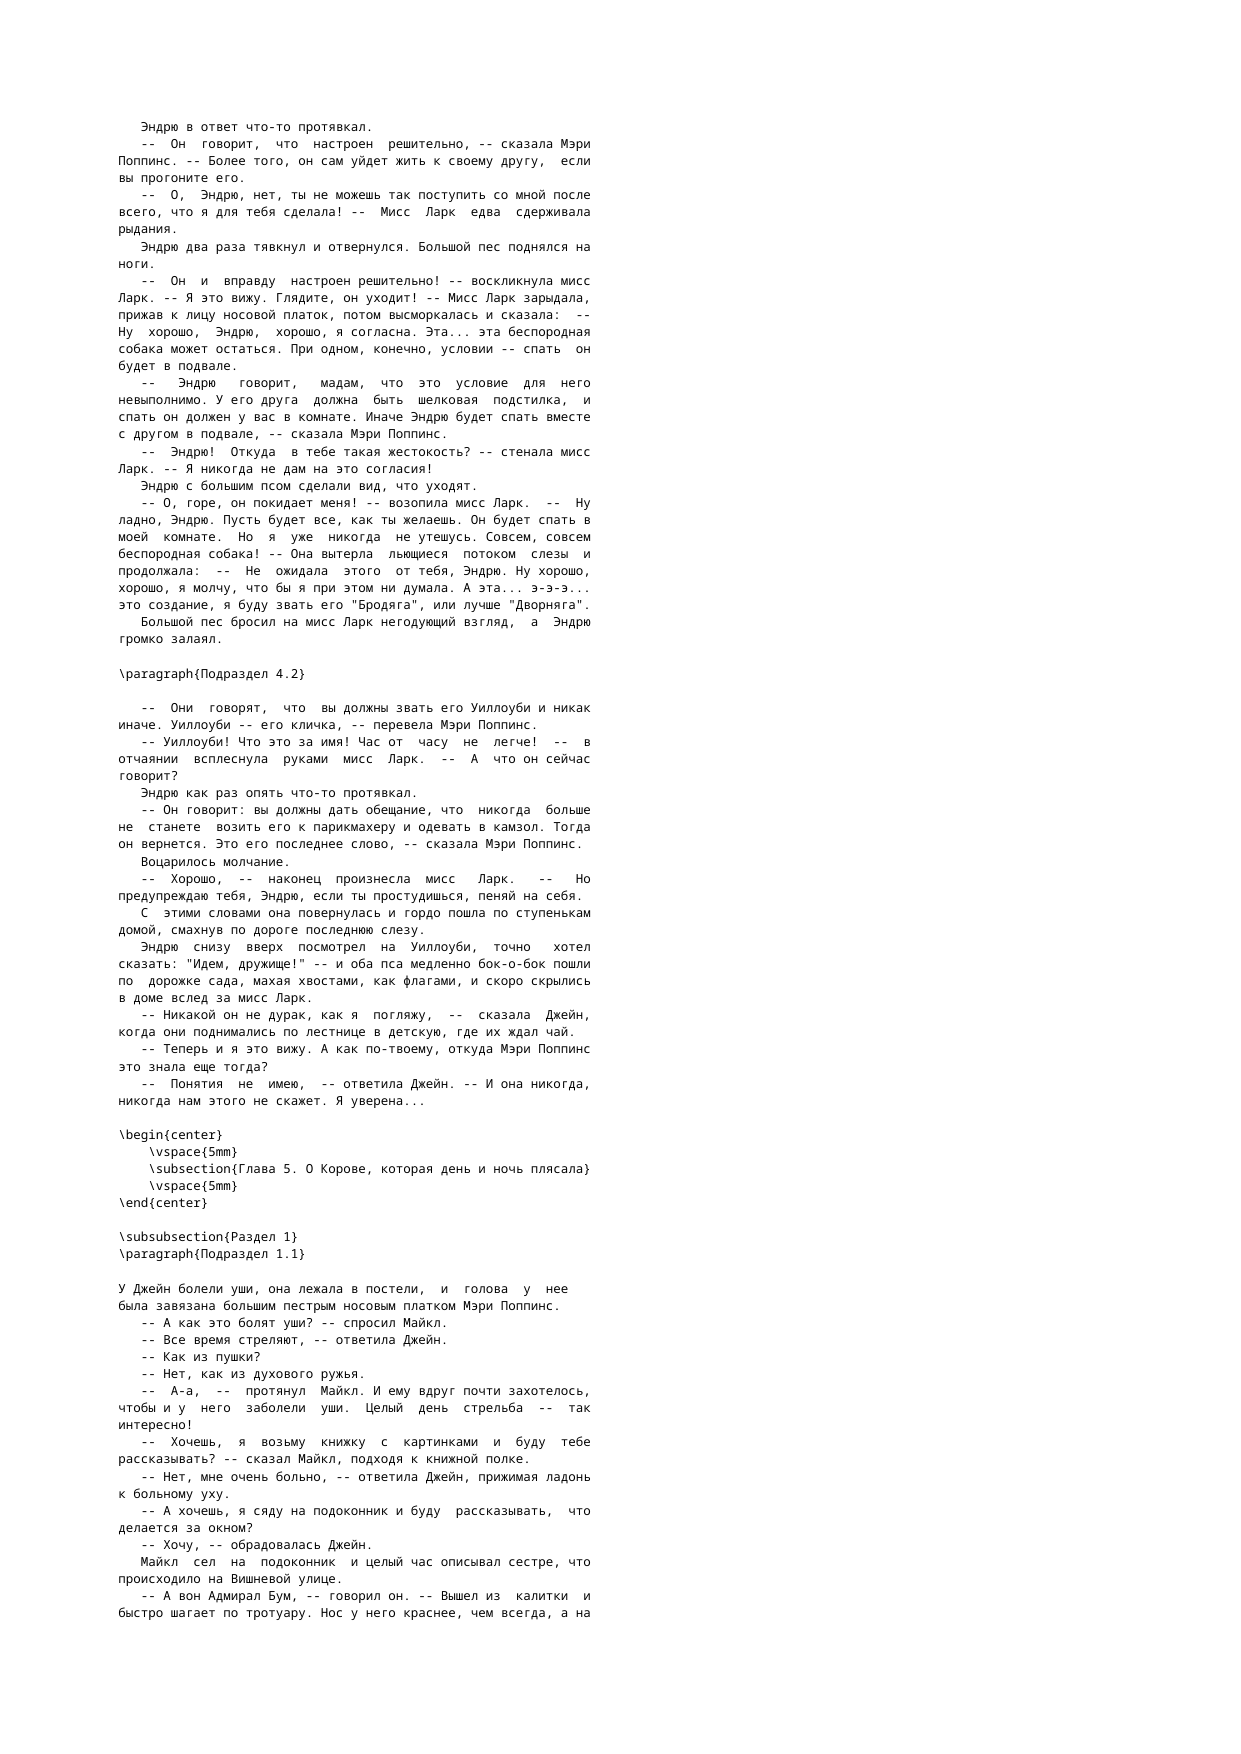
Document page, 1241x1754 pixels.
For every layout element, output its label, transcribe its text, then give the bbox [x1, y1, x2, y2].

text всего, что я для тебя сделала! -- Мисс Ларк едва сдерживала [118, 203, 1122, 221]
text Большой пес бросил на мисс Ларк негодующий взгляд, а Эндрю [118, 613, 1122, 631]
text вы прогоните его. [118, 169, 1122, 186]
text Эндрю как раз опять что-то протявкал. [118, 784, 1122, 801]
text -- Понятия не имею, -- ответила Джейн. -- И она никогда, [118, 1075, 1122, 1092]
text спать он должен у вас в комнате. Иначе Эндрю будет спать вместе [118, 408, 1122, 426]
text Воцарилось молчание. [118, 853, 1122, 870]
text по дорожке сада, махая хвостами, как флагами, и скоро скрылись [118, 972, 1122, 989]
text \subsection{Глава 5. О Корове, которая день и ночь плясала} [118, 1160, 1122, 1177]
text говорит? [118, 767, 1122, 784]
text к больному уху. [118, 1485, 1122, 1502]
text Эндрю с большим псом сделали вид, что уходят. [118, 477, 1122, 494]
text сказать: "Идем, дружище!" -- и оба пса медленно бок-о-бок пошли [118, 955, 1122, 972]
text \vspace{5mm} [118, 1177, 1122, 1194]
text ноги. [118, 255, 1122, 272]
text \begin{center} [118, 1126, 1122, 1143]
text -- О, Эндрю, нет, ты не можешь так поступить со мной после [118, 186, 1122, 203]
text -- Все время стреляют, -- ответила Джейн. [118, 1331, 1122, 1348]
text никогда нам этого не скажет. Я уверена... [118, 1092, 1122, 1109]
text происходило на Вишневой улице. [118, 1570, 1122, 1587]
text -- Эндрю! Откуда в тебе такая жестокость? -- стенала мисс [118, 443, 1122, 460]
text -- А-а, -- протянул Майкл. И ему вдруг почти захотелось, [118, 1382, 1122, 1399]
text Ларк. -- Я никогда не дам на это согласия! [118, 460, 1122, 477]
text -- Он говорит, что настроен решительно, -- сказала Мэри [118, 135, 1122, 152]
text У Джейн болели уши, она лежала в постели, и голова у нее [118, 1280, 1122, 1297]
text -- А вон Адмирал Бум, -- говорил он. -- Вышел из калитки и [118, 1587, 1122, 1604]
text Майкл сел на подоконник и целый час описывал сестре, что [118, 1553, 1122, 1570]
text в доме вслед за мисс Ларк. [118, 989, 1122, 1006]
text -- Хочешь, я возьму книжку с картинками и буду тебе [118, 1433, 1122, 1451]
text Поппинс. -- Более того, он сам уйдет жить к своему другу, если [118, 152, 1122, 169]
text когда они поднимались по лестнице в детскую, где их ждал чай. [118, 1023, 1122, 1041]
text -- Хорошо, -- наконец произнесла мисс Ларк. -- Но [118, 870, 1122, 887]
text С этими словами она повернулась и гордо пошла по ступенькам [118, 904, 1122, 921]
text это создание, я буду звать его "Бродяга", или лучше "Дворняга". [118, 596, 1122, 613]
text \subsubsection{Раздел 1} [118, 1228, 1122, 1246]
text быстро шагает по тротуару. Нос у него краснее, чем всегда, а на [118, 1604, 1122, 1621]
text собака может остаться. При одном, конечно, условии -- спать он [118, 340, 1122, 357]
text -- Эндрю говорит, мадам, что это условие для него [118, 374, 1122, 391]
text хорошо, я молчу, что бы я при этом ни думала. А эта... э-э-э... [118, 579, 1122, 596]
text \paragraph{Подраздел 4.2} [118, 665, 1122, 682]
text продолжала: -- Не ожидала этого от тебя, Эндрю. Ну хорошо, [118, 562, 1122, 579]
text ладно, Эндрю. Пусть будет все, как ты желаешь. Он будет спать в [118, 511, 1122, 528]
text Ну хорошо, Эндрю, хорошо, я согласна. Эта... эта беспородная [118, 323, 1122, 340]
text делается за окном? [118, 1519, 1122, 1536]
text \end{center} [118, 1194, 1122, 1211]
text -- Нет, мне очень больно, -- ответила Джейн, прижимая ладонь [118, 1468, 1122, 1485]
text чтобы и у него заболели уши. Целый день стрельба -- так [118, 1399, 1122, 1416]
text невыполнимо. У его друга должна быть шелковая подстилка, и [118, 391, 1122, 408]
text будет в подвале. [118, 357, 1122, 374]
text -- Уиллоуби! Что это за имя! Час от часу не легче! -- в [118, 733, 1122, 750]
text прижав к лицу носовой платок, потом высморкалась и сказала: -- [118, 306, 1122, 323]
text беспородная собака! -- Она вытерла льющиеся потоком слезы и [118, 545, 1122, 562]
text -- Никакой он не дурак, как я погляжу, -- сказала Джейн, [118, 1006, 1122, 1023]
text -- Как из пушки? [118, 1348, 1122, 1365]
text отчаянии всплеснула руками мисс Ларк. -- А что он сейчас [118, 750, 1122, 767]
text -- А хочешь, я сяду на подоконник и буду рассказывать, что [118, 1502, 1122, 1519]
text \vspace{5mm} [118, 1143, 1122, 1160]
text домой, смахнув по дороге последнюю слезу. [118, 921, 1122, 938]
text моей комнате. Но я уже никогда не утешусь. Совсем, совсем [118, 528, 1122, 545]
text не станете возить его к парикмахеру и одевать в камзол. Тогда [118, 818, 1122, 836]
text рассказывать? -- сказал Майкл, подходя к книжной полке. [118, 1451, 1122, 1468]
text Эндрю два раза тявкнул и отвернулся. Большой пес поднялся на [118, 238, 1122, 255]
text была завязана большим пестрым носовым платком Мэри Поппинс. [118, 1297, 1122, 1314]
text -- Он говорит: вы должны дать обещание, что никогда больше [118, 801, 1122, 818]
text громко залаял. [118, 631, 1122, 648]
text -- Хочу, -- обрадовалась Джейн. [118, 1536, 1122, 1553]
text Эндрю в ответ что-то протявкал. [118, 118, 1122, 135]
text -- Теперь и я это вижу. А как по-твоему, откуда Мэри Поппинс [118, 1041, 1122, 1058]
text он вернется. Это его последнее слово, -- сказала Мэри Поппинс. [118, 836, 1122, 853]
text -- Нет, как из духового ружья. [118, 1365, 1122, 1382]
text иначе. Уиллоуби -- его кличка, -- перевела Мэри Поппинс. [118, 716, 1122, 733]
text Ларк. -- Я это вижу. Глядите, он уходит! -- Мисс Ларк зарыдала, [118, 289, 1122, 306]
text Эндрю снизу вверх посмотрел на Уиллоуби, точно хотел [118, 938, 1122, 955]
text -- Они говорят, что вы должны звать его Уиллоуби и никак [118, 699, 1122, 716]
text предупреждаю тебя, Эндрю, если ты простудишься, пеняй на себя. [118, 887, 1122, 904]
text \paragraph{Подраздел 1.1} [118, 1246, 1122, 1263]
text -- Он и вправду настроен решительно! -- воскликнула мисс [118, 272, 1122, 289]
text интересно! [118, 1416, 1122, 1433]
text -- А как это болят уши? -- спросил Майкл. [118, 1314, 1122, 1331]
text с другом в подвале, -- сказала Мэри Поппинс. [118, 426, 1122, 443]
text рыдания. [118, 221, 1122, 238]
text -- О, горе, он покидает меня! -- возопила мисс Ларк. -- Ну [118, 494, 1122, 511]
text это знала еще тогда? [118, 1058, 1122, 1075]
